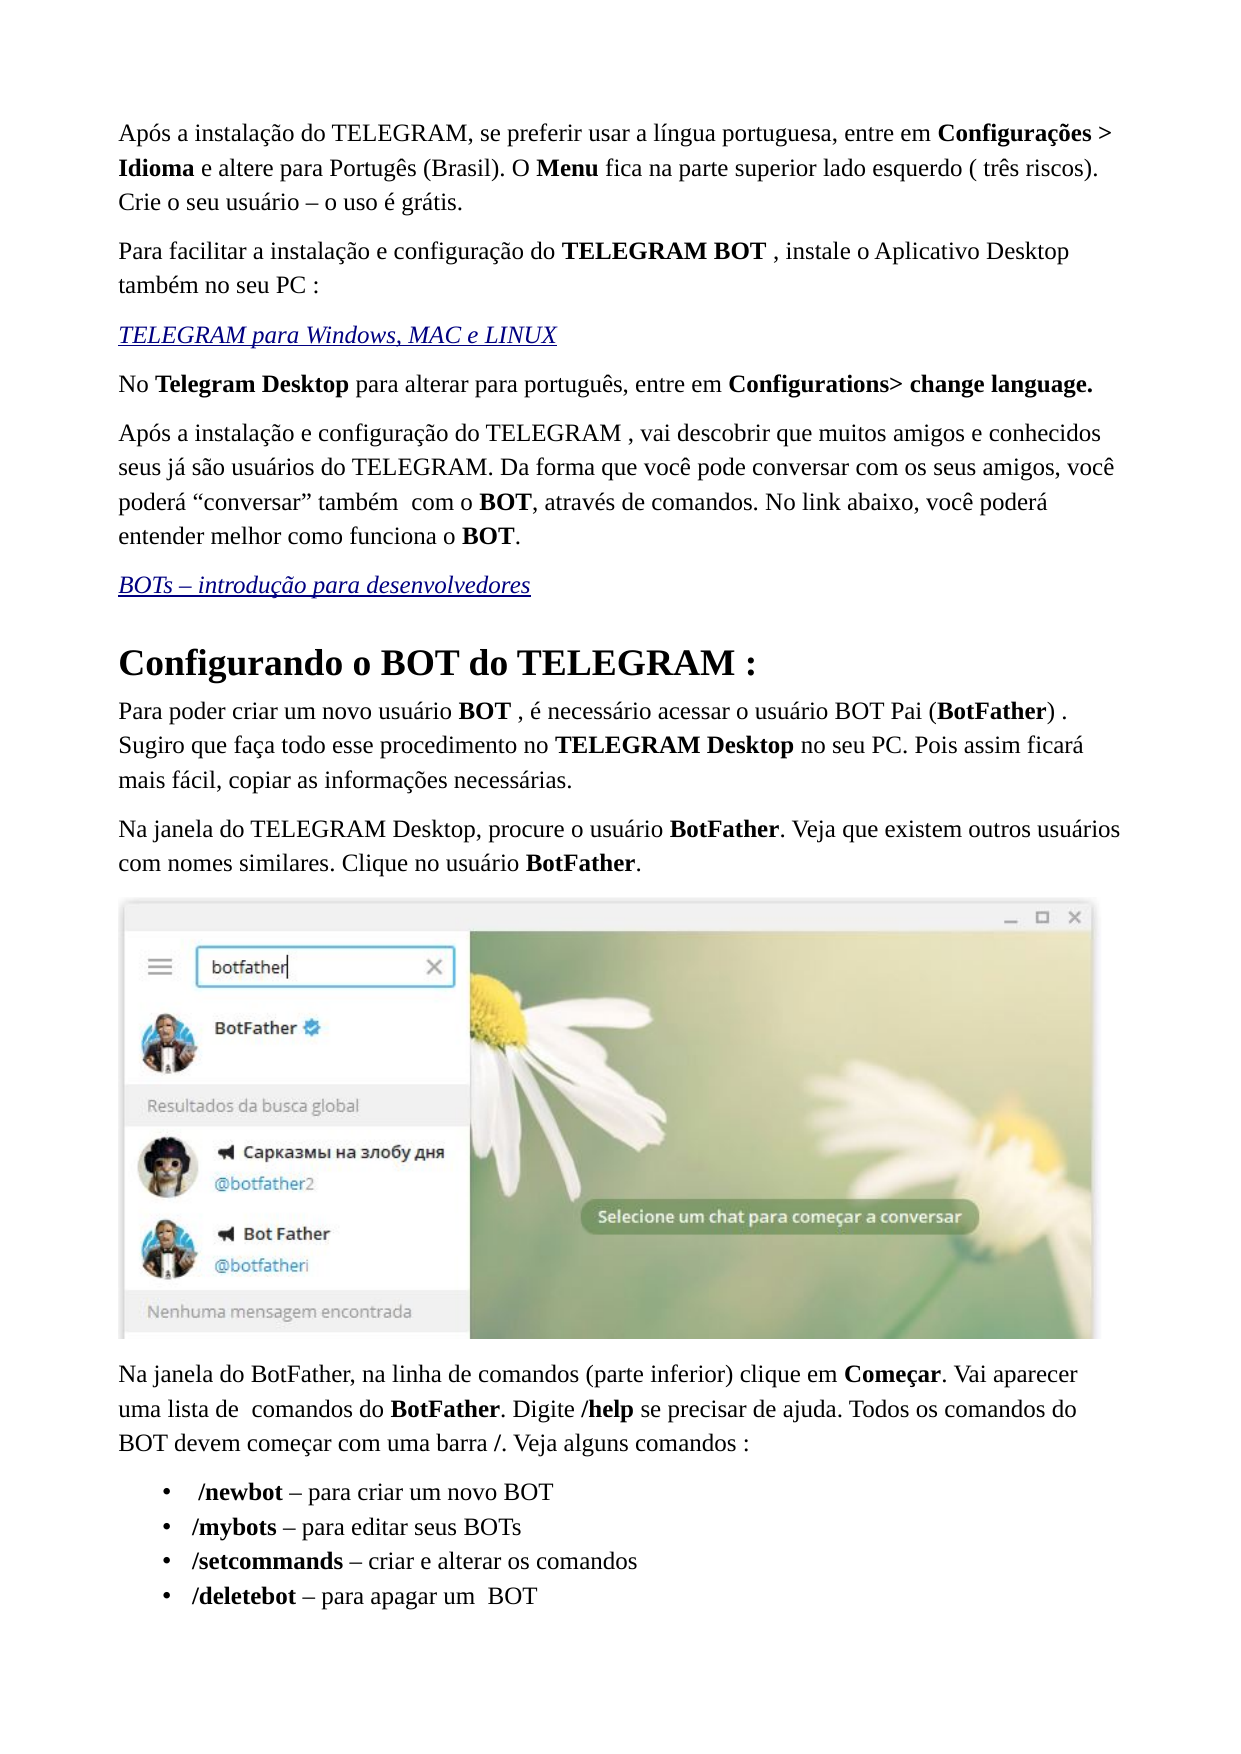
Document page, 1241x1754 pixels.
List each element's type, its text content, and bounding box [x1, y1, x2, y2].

text Na janela do BotFather, na linha de comandos (parte inferior) clique em Começar. Vai aparecer uma lista de comandos do BotFather. Digite /help se precisar de ajuda. Todos os comandos do BOT devem começar com uma barra /. Veja alguns comandos : [118, 1359, 1122, 1457]
text Após a instalação do TELEGRAM, se preferir usar a língua portuguesa, entre em Configurações > Idioma e altere para Portugês (Brasil). O Menu fica na parte superior lado esquerdo ( três riscos). Crie o seu usuário – o uso é grátis. [118, 118, 1122, 216]
subtitle Configurando o BOT do TELEGRAM : [118, 640, 1122, 683]
text Para poder criar um novo usuário BOT , é necessário acessar o usuário BOT Pai (BotFather) . Sugiro que faça todo esse procedimento no TELEGRAM Desktop no seu PC. Pois assim ficará mais fácil, copiar as informações necessárias. [118, 696, 1122, 793]
list /newbot – para criar um novo BOT [162, 1477, 1122, 1506]
text No Telegram Desktop para alterar para português, entre em Configurations> change language. [118, 369, 1122, 397]
list /deletebot – para apagar um BOT [162, 1581, 1122, 1609]
text Após a instalação e configuração do TELEGRAM , vai descobrir que muitos amigos e conhecidos seus já são usuários do TELEGRAM. Da forma que você pode conversar com os seus amigos, você poderá “conversar” também com o BOT, através de comandos. No link abaixo, você poderá entender melhor como funciona o BOT. [118, 418, 1122, 550]
list /mybots – para editar seus BOTs [162, 1512, 1122, 1541]
text BOTs – introdução para desenvolvedores [118, 570, 1122, 599]
picture [118, 897, 1102, 1339]
text Para facilitar a instalação e configuração do TELEGRAM BOT , instale o Aplicativo Desktop também no seu PC : [118, 236, 1122, 299]
list /setcommands – criar e alterar os comandos [162, 1546, 1122, 1575]
text TELEGRAM para Windows, MAC e LINUX [118, 320, 1122, 348]
text Na janela do TELEGRAM Desktop, procure o usuário BotFather. Veja que existem outros usuários com nomes similares. Clique no usuário BotFather. [118, 814, 1122, 877]
